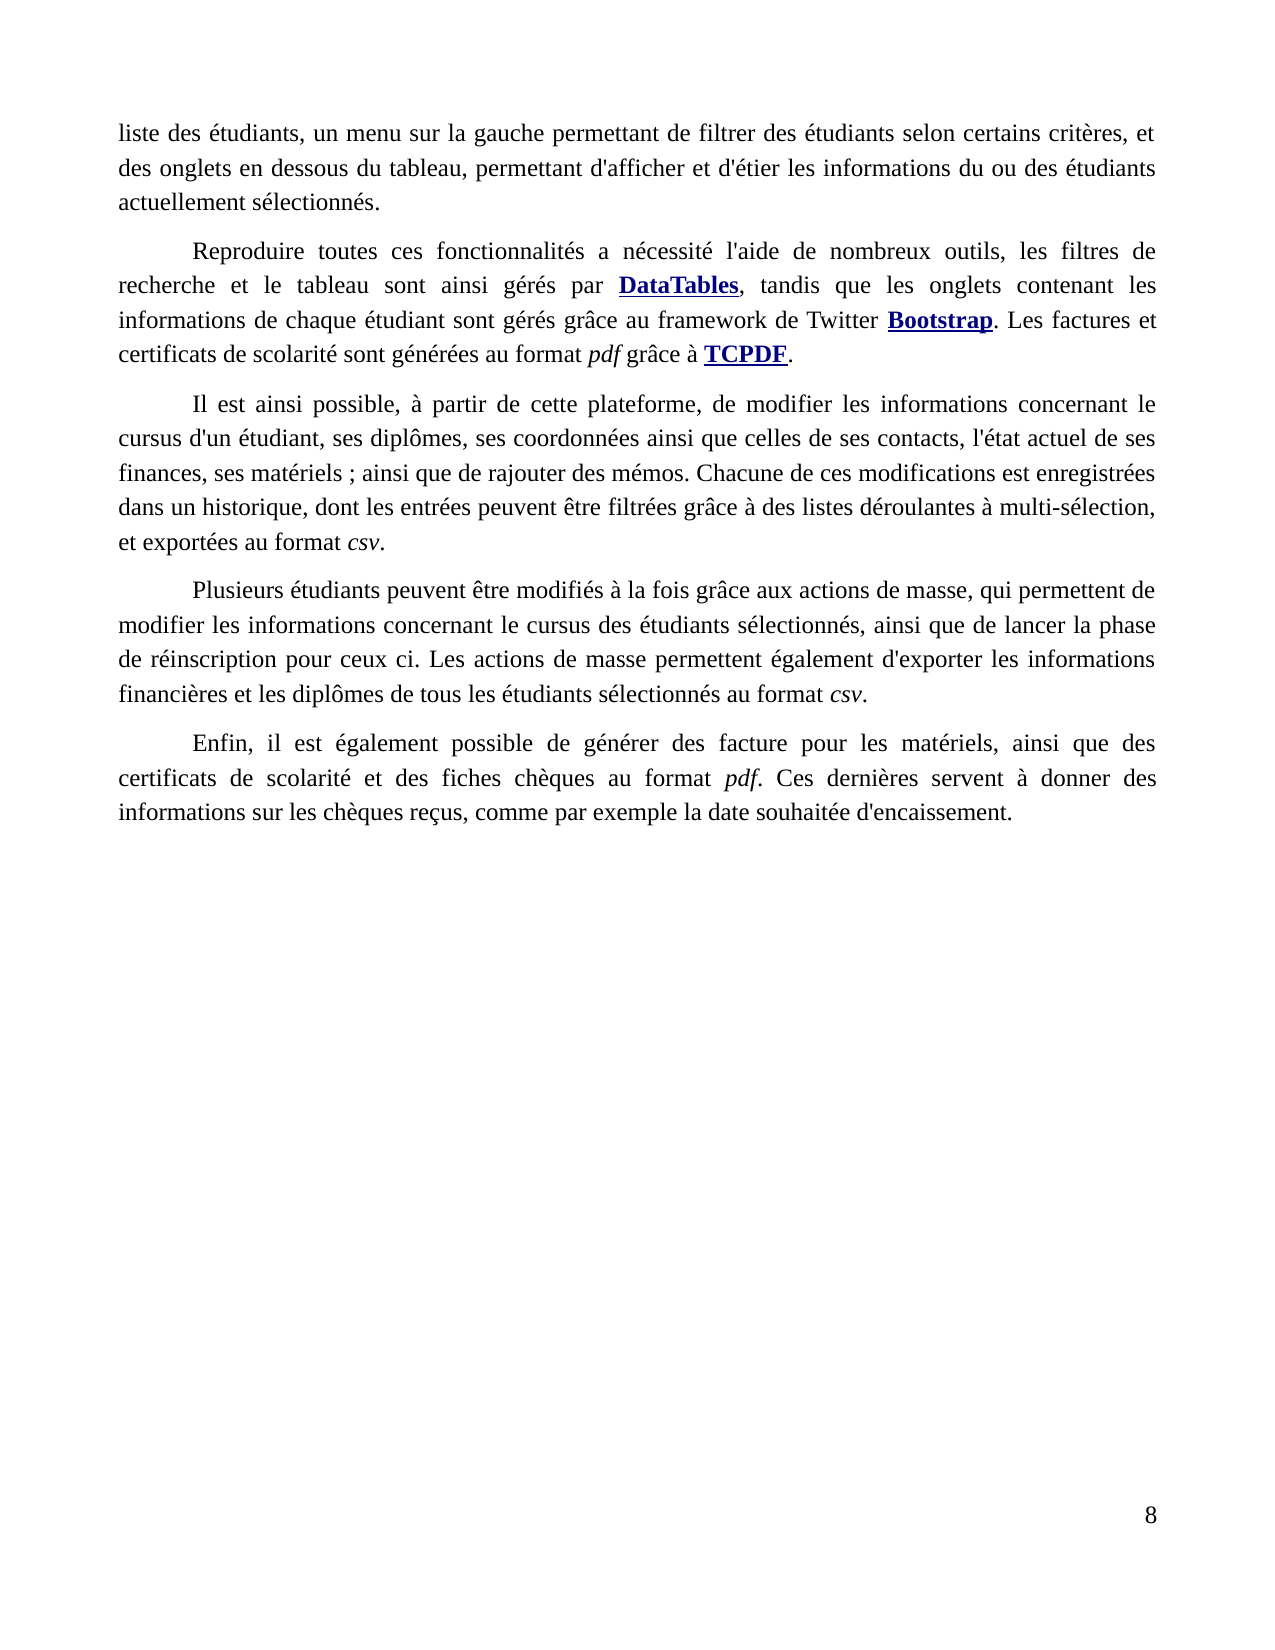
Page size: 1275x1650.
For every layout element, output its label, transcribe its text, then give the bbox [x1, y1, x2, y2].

text Enfin, il est également possible de générer des facture pour les matériels, ainsi que des certificats de scolarité et des fiches chèques au format pdf. Ces dernières servent à donner des informations sur les chèques reçus, comme par exemple la date souhaitée d'encaissement. [118, 728, 1157, 826]
text liste des étudiants, un menu sur la gauche permettant de filtrer des étudiants selon certains critères, et des onglets en dessous du tableau, permettant d'afficher et d'étier les informations du ou des étudiants actuellement sélectionnés. [118, 118, 1157, 216]
text Plusieurs étudiants peuvent être modifiés à la fois grâce aux actions de masse, qui permettent de modifier les informations concernant le cursus des étudiants sélectionnés, ainsi que de lancer la phase de réinscription pour ceux ci. Les actions de masse permettent également d'exporter les informations financières et les diplômes de tous les étudiants sélectionnés au format csv. [118, 576, 1157, 708]
text Il est ainsi possible, à partir de cette plateforme, de modifier les informations concernant le cursus d'un étudiant, ses diplômes, ses coordonnées ainsi que celles de ses contacts, l'état actuel de ses finances, ses matériels ; ainsi que de rajouter des mémos. Chacune de ces modifications est enregistrées dans un historique, dont les entrées peuvent être filtrées grâce à des listes déroulantes à multi-sélection, et exportées au format csv. [118, 389, 1157, 555]
text Reproduire toutes ces fonctionnalités a nécessité l'aide de nombreux outils, les filtres de recherche et le tableau sont ainsi gérés par DataTables, tandis que les onglets contenant les informations de chaque étudiant sont gérés grâce au framework de Twitter Bootstrap. Les factures et certificats de scolarité sont générées au format pdf grâce à TCPDF. [118, 236, 1157, 368]
